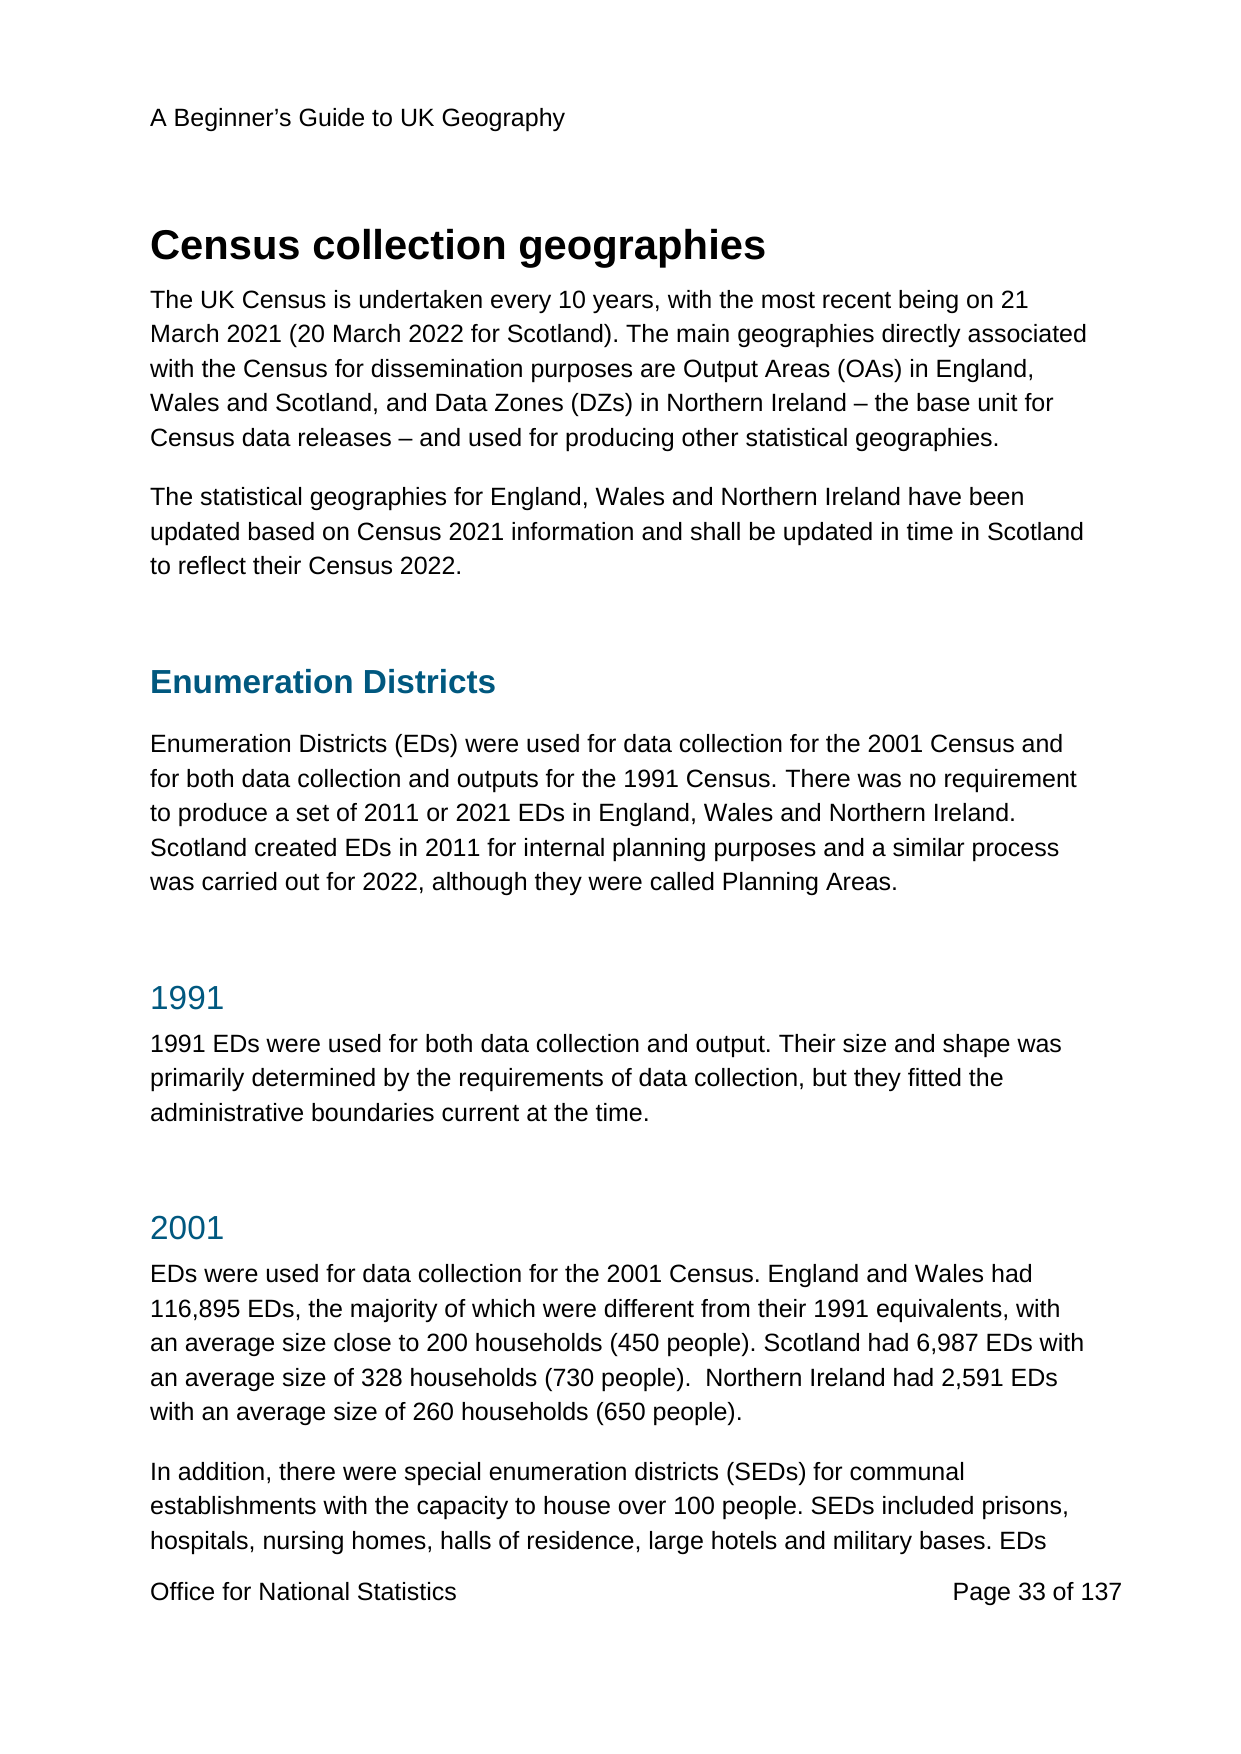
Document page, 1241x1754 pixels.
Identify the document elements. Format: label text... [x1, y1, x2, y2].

subtitle 1991 [150, 978, 1095, 1016]
subtitle Enumeration Districts [150, 662, 1095, 700]
text 1991 EDs were used for both data collection and output. Their size and shape was primarily determined by the requirements of data collection, but they fitted the administrative boundaries current at the time. [150, 1029, 1095, 1127]
subtitle Census collection geographies [150, 220, 1122, 268]
subtitle 2001 [150, 1208, 1095, 1247]
text EDs were used for data collection for the 2001 Census. England and Wales had 116,895 EDs, the majority of which were different from their 1991 equivalents, with an average size close to 200 households (450 people). Scotland had 6,987 EDs with an average size of 328 households (730 people). Northern Ireland had 2,591 EDs with an average size of 260 households (650 people). [150, 1259, 1095, 1426]
text Enumeration Districts (EDs) were used for data collection for the 2001 Census and for both data collection and outputs for the 1991 Census. There was no requirement to produce a set of 2011 or 2021 EDs in England, Wales and Northern Ireland. Scotland created EDs in 2011 for internal planning purposes and a similar process was carried out for 2022, although they were called Planning Areas. [150, 729, 1095, 896]
text In addition, there were special enumeration districts (SEDs) for communal establishments with the capacity to house over 100 people. SEDs included prisons, hospitals, nursing homes, halls of residence, large hotels and military bases. EDs [150, 1457, 1095, 1554]
text The UK Census is undertaken every 10 years, with the most recent being on 21 March 2021 (20 March 2022 for Scotland). The main geographies directly associated with the Census for dissemination purposes are Output Areas (OAs) in England, Wales and Scotland, and Data Zones (DZs) in Northern Ireland – the base unit for Census data releases – and used for producing other statistical geographies. [150, 285, 1095, 451]
text The statistical geographies for England, Wales and Northern Ireland have been updated based on Census 2021 information and shall be updated in time in Scotland to reflect their Census 2022. [150, 482, 1095, 580]
